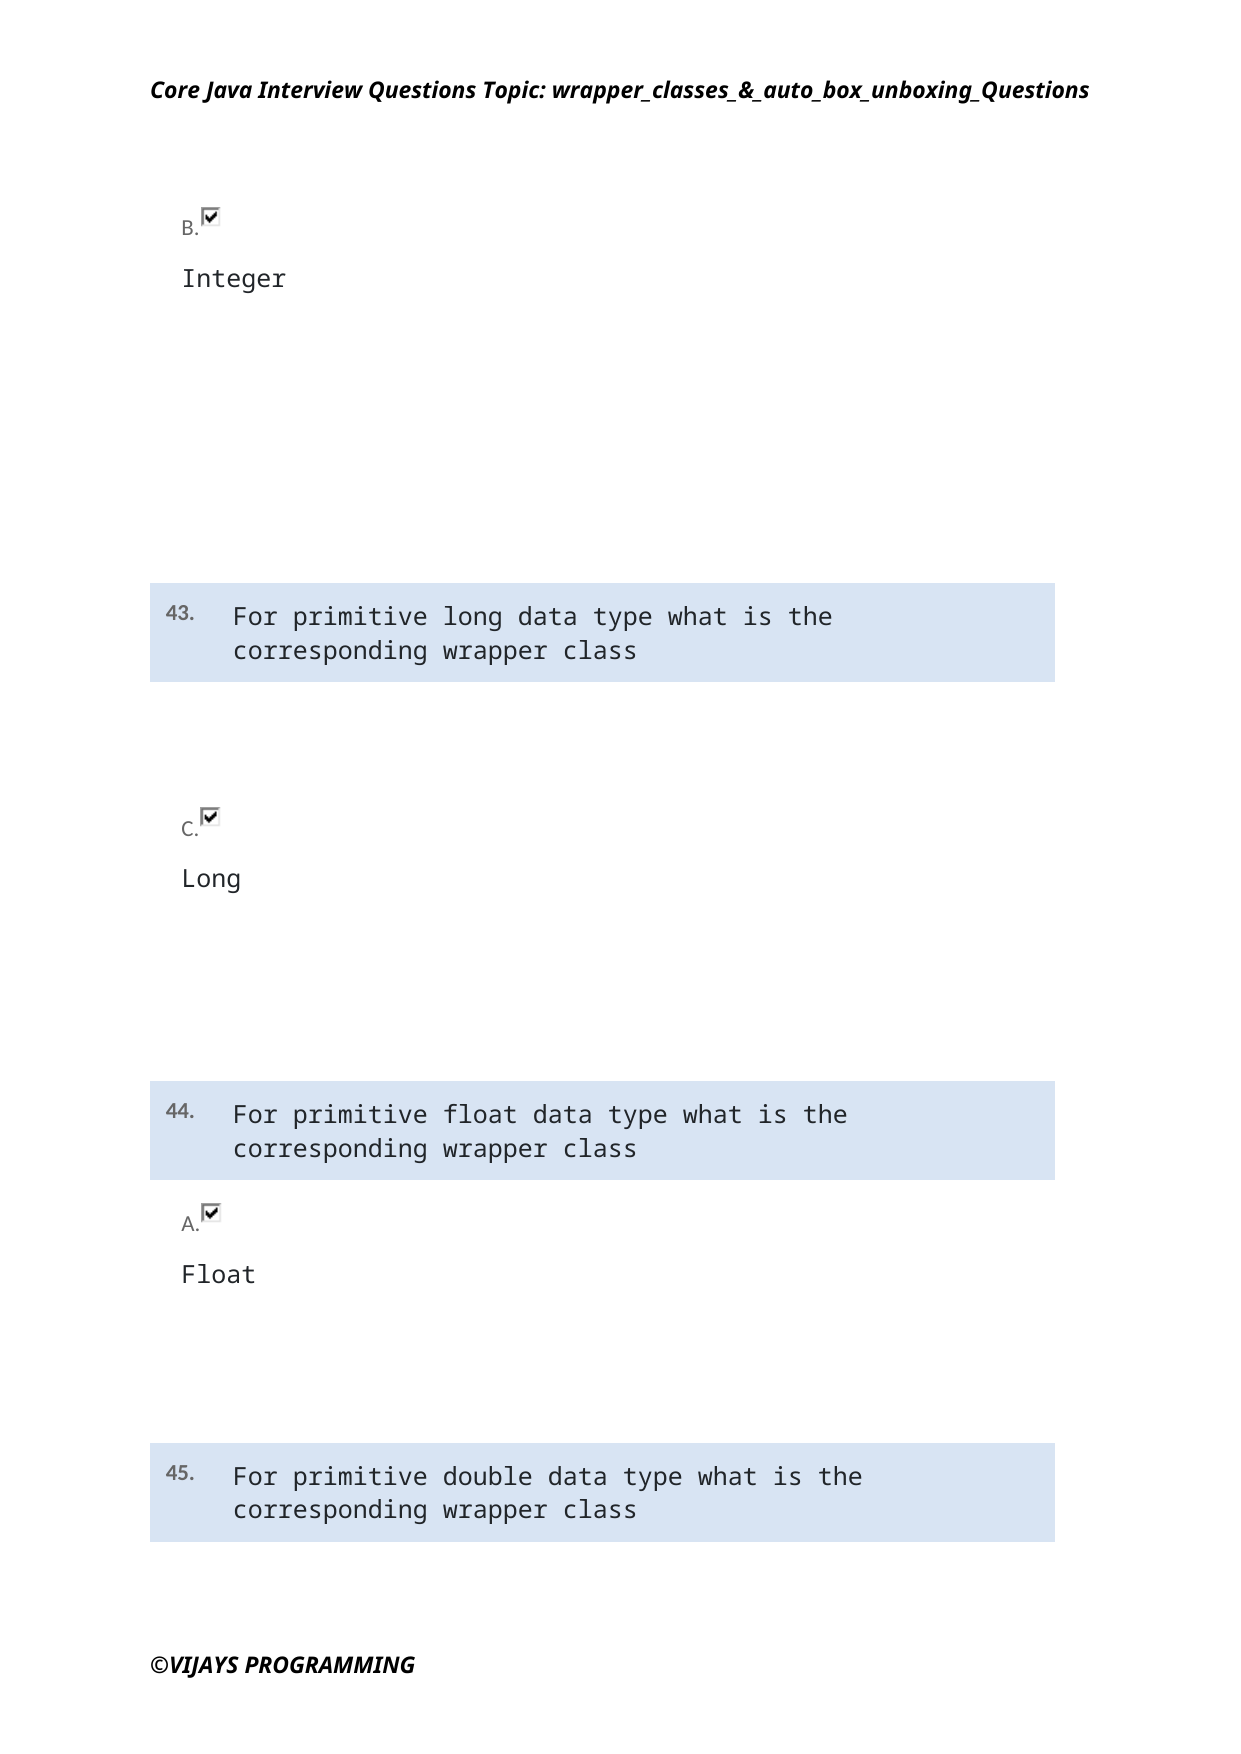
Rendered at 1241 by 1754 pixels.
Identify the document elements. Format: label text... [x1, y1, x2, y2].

table_header C. Long [181, 800, 250, 997]
table_header [181, 766, 250, 800]
table_cell 44. [150, 1081, 217, 1180]
table_header [181, 1393, 250, 1427]
table_header [1055, 1443, 1090, 1542]
table_cell [150, 1180, 1090, 1442]
table_header [181, 698, 250, 766]
table_header [181, 397, 291, 499]
table_cell [1055, 1081, 1090, 1180]
table_header For primitive double data type what is the corresponding wrapper class [217, 1443, 1055, 1542]
table_header 43. [150, 583, 217, 682]
table_header [181, 166, 242, 200]
table_cell [150, 150, 1090, 583]
table_header [1055, 583, 1090, 682]
table_header B. Integer [181, 200, 291, 397]
table_header For primitive long data type what is the corresponding wrapper class [217, 583, 1055, 682]
table_header [181, 1325, 264, 1358]
table_cell [150, 682, 1090, 1081]
table_header [181, 1359, 264, 1393]
table_cell For primitive float data type what is the corresponding wrapper class [217, 1081, 1055, 1180]
table_header [181, 499, 243, 567]
table_header 45. [150, 1443, 217, 1542]
table_header [181, 997, 250, 1065]
table_header A. Float [181, 1196, 264, 1324]
